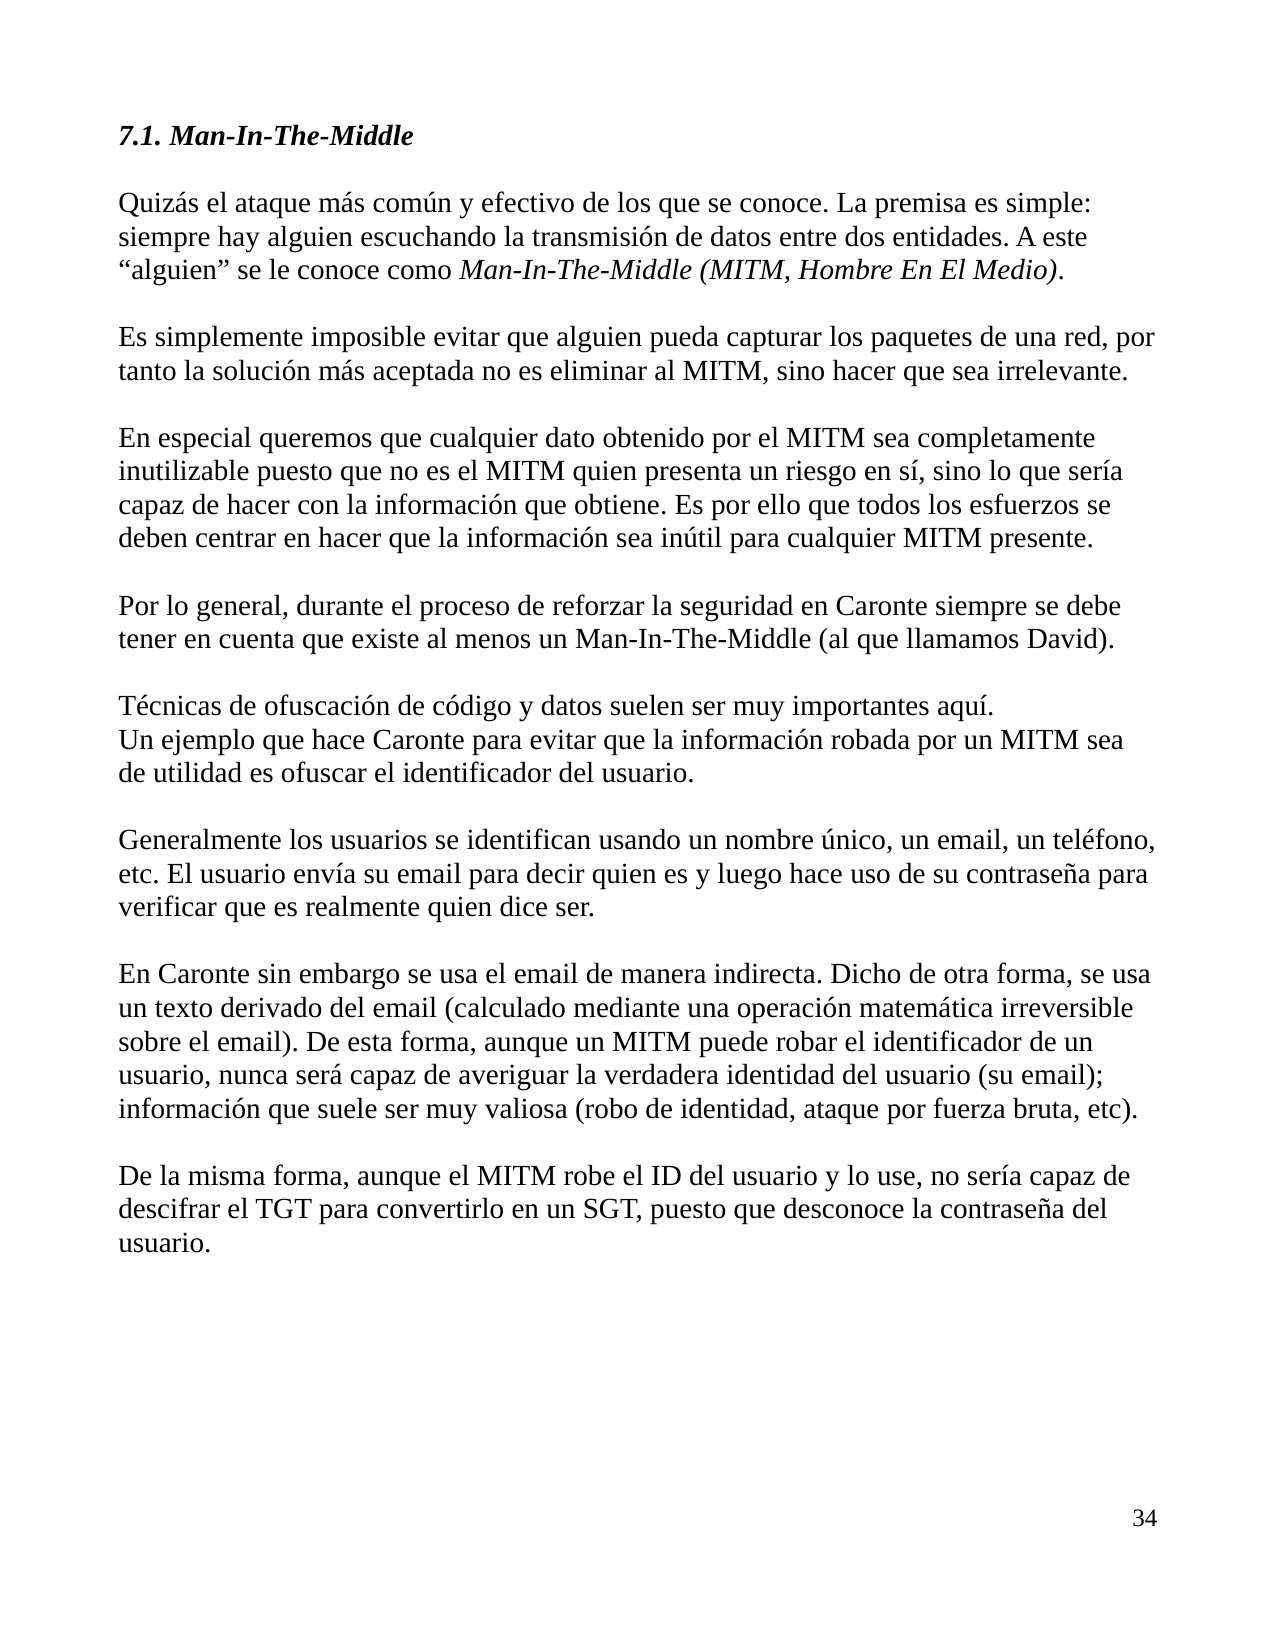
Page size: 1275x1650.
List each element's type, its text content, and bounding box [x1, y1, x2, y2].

text En especial queremos que cualquier dato obtenido por el MITM sea completamente inutilizable puesto que no es el MITM quien presenta un riesgo en sí, sino lo que sería capaz de hacer con la información que obtiene. Es por ello que todos los esfuerzos se deben centrar en hacer que la información sea inútil para cualquier MITM presente. [118, 420, 1157, 554]
text Técnicas de ofuscación de código y datos suelen ser muy importantes aquí. [118, 688, 1157, 722]
text Es simplemente imposible evitar que alguien pueda capturar los paquetes de una red, por tanto la solución más aceptada no es eliminar al MITM, sino hacer que sea irrelevante. [118, 319, 1157, 386]
text Un ejemplo que hace Caronte para evitar que la información robada por un MITM sea de utilidad es ofuscar el identificador del usuario. [118, 722, 1157, 789]
text Por lo general, durante el proceso de reforzar la seguridad en Caronte siempre se debe tener en cuenta que existe al menos un Man-In-The-Middle (al que llamamos David). [118, 588, 1157, 655]
text Generalmente los usuarios se identifican usando un nombre único, un email, un teléfono, etc. El usuario envía su email para decir quien es y luego hace uso de su contraseña para verificar que es realmente quien dice ser. [118, 822, 1157, 923]
text De la misma forma, aunque el MITM robe el ID del usuario y lo use, no sería capaz de descifrar el TGT para convertirlo en un SGT, puesto que desconoce la contraseña del usuario. [118, 1158, 1157, 1258]
text Quizás el ataque más común y efectivo de los que se conoce. La premisa es simple: siempre hay alguien escuchando la transmisión de datos entre dos entidades. A este “alguien” se le conoce como Man-In-The-Middle (MITM, Hombre En El Medio). [118, 185, 1157, 286]
text 7.1. Man-In-The-Middle [118, 118, 1157, 152]
text En Caronte sin embargo se usa el email de manera indirecta. Dicho de otra forma, se usa un texto derivado del email (calculado mediante una operación matemática irreversible sobre el email). De esta forma, aunque un MITM puede robar el identificador de un usuario, nunca será capaz de averiguar la verdadera identidad del usuario (su email); información que suele ser muy valiosa (robo de identidad, ataque por fuerza bruta, etc). [118, 957, 1157, 1124]
